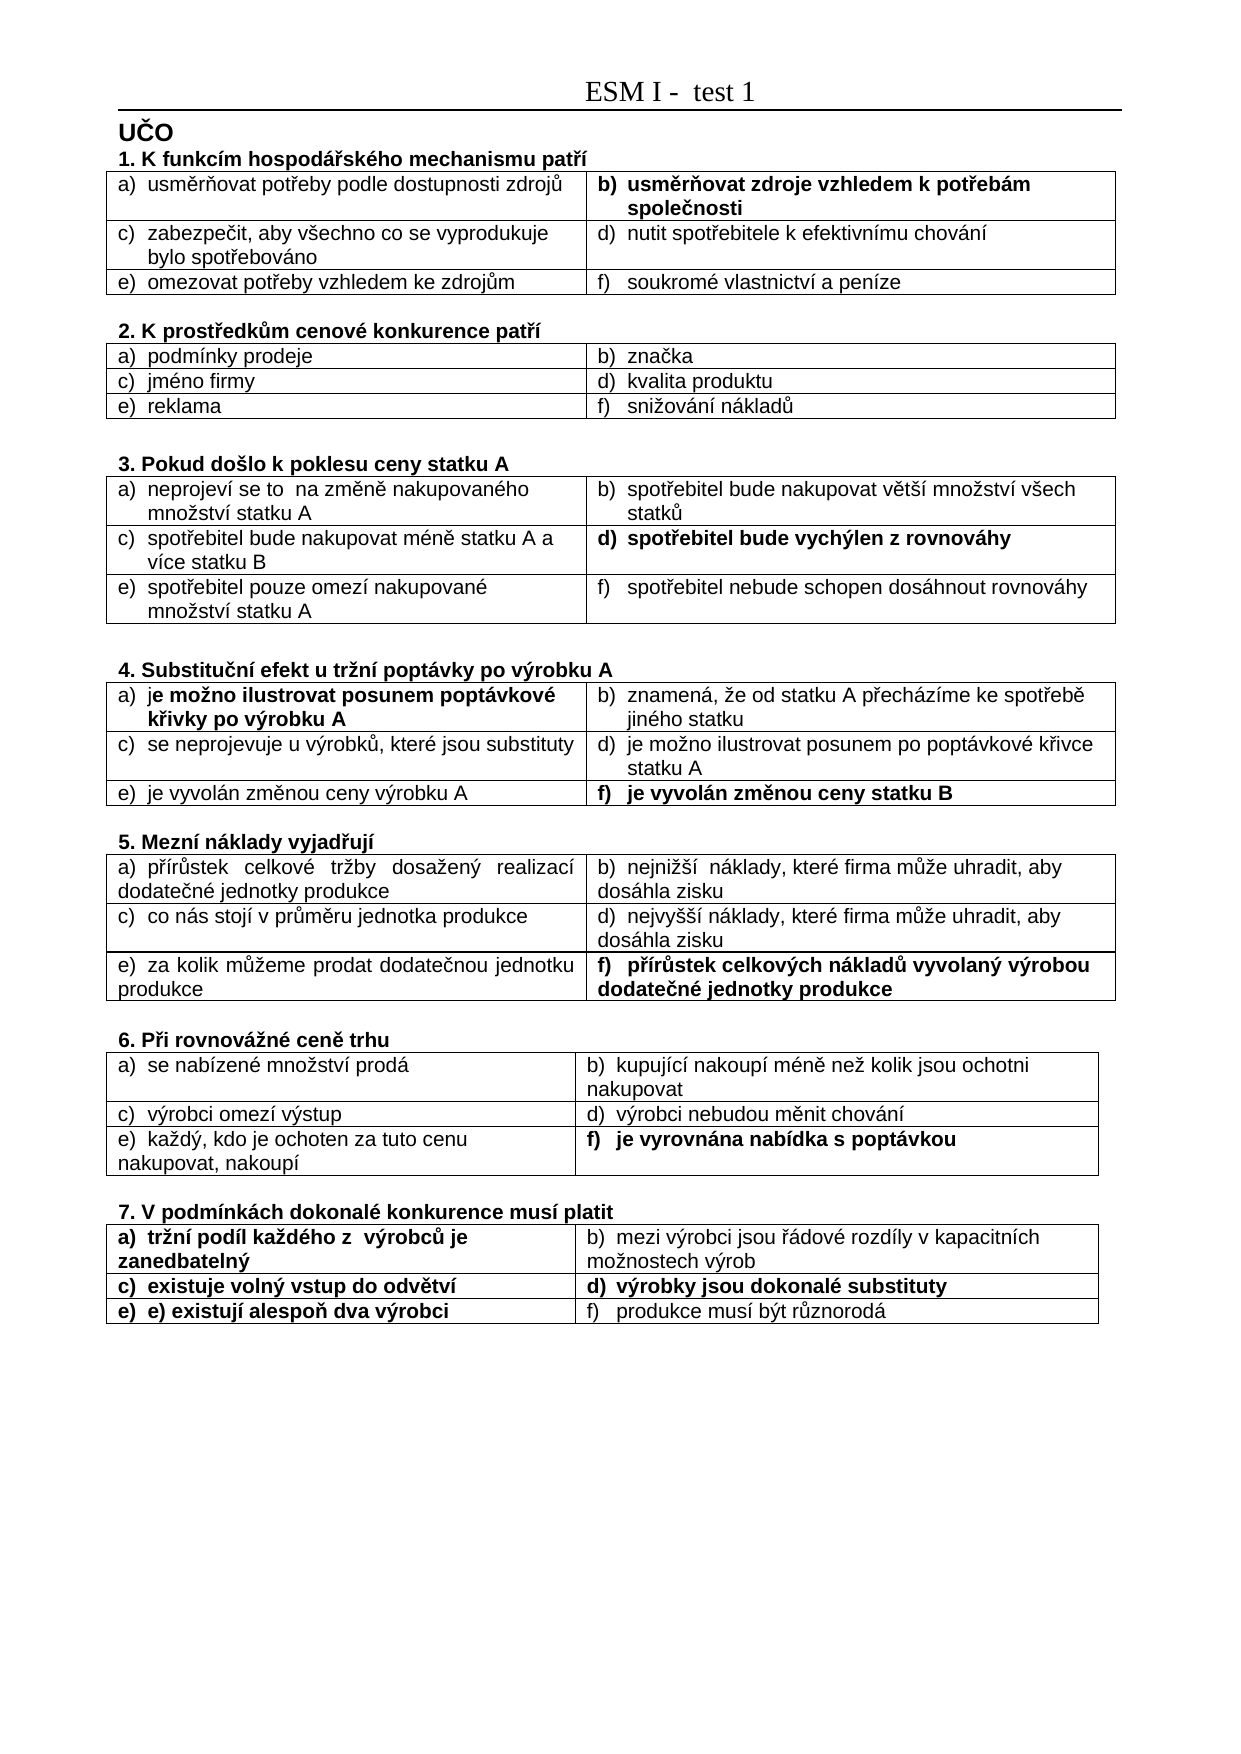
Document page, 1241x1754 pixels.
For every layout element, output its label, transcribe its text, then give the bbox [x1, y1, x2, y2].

table_header znamená, že od statku A přecházíme ke spotřebě jiného statku [587, 683, 1115, 731]
table_cell soukromé vlastnictví a peníze [587, 270, 1115, 294]
table_cell spotřebitel bude nakupovat méně statku A a více statku B [107, 526, 586, 574]
table_header značka [587, 344, 1115, 368]
table_header mezi výrobci jsou řádové rozdíly v kapacitních možnostech výrob [576, 1225, 1098, 1273]
table_cell je vyvolán změnou ceny výrobku A [107, 781, 586, 804]
table_cell přírůstek celkových nákladů vyvolaný výrobou dodatečné jednotky produkce [587, 953, 1115, 1000]
table_header usměrňovat potřeby podle dostupnosti zdrojů [107, 172, 586, 220]
table_header podmínky prodeje [107, 344, 586, 368]
table_cell spotřebitel bude vychýlen z rovnováhy [587, 526, 1115, 574]
table_cell spotřebitel pouze omezí nakupované množství statku A [107, 575, 586, 623]
table_header usměrňovat zdroje vzhledem k potřebám společnosti [587, 172, 1115, 220]
table_header kupující nakoupí méně než kolik jsou ochotni nakupovat [576, 1053, 1098, 1101]
text 3. Pokud došlo k poklesu ceny statku A [118, 452, 1122, 476]
table_cell každý, kdo je ochoten za tuto cenu nakupovat, nakoupí [107, 1127, 575, 1175]
table_cell snižování nákladů [587, 394, 1115, 418]
text UČO [118, 118, 1122, 147]
table_header nejnižší náklady, které firma může uhradit, aby dosáhla zisku [587, 855, 1115, 902]
table_cell výrobky jsou dokonalé substituty [576, 1274, 1098, 1298]
table_cell spotřebitel nebude schopen dosáhnout rovnováhy [587, 575, 1115, 623]
table_cell co nás stojí v průměru jednotka produkce [107, 904, 586, 951]
table_cell produkce musí být různorodá [576, 1299, 1098, 1323]
table_header přírůstek celkové tržby dosažený realizací dodatečné jednotky produkce [107, 855, 586, 902]
table_header tržní podíl každého z výrobců je zanedbatelný [107, 1225, 575, 1273]
table_cell jméno firmy [107, 369, 586, 393]
text 2. K prostředkům cenové konkurence patří [118, 319, 1122, 343]
table_cell je vyrovnána nabídka s poptávkou [576, 1127, 1098, 1175]
table_header neprojeví se to na změně nakupovaného množství statku A [107, 477, 586, 525]
text 7. V podmínkách dokonalé konkurence musí platit [118, 1200, 1122, 1224]
text 4. Substituční efekt u tržní poptávky po výrobku A [118, 658, 1122, 682]
text 6. Při rovnovážné ceně trhu [118, 1028, 1122, 1052]
table_header spotřebitel bude nakupovat větší množství všech statků [587, 477, 1115, 525]
text 5. Mezní náklady vyjadřují [118, 829, 1122, 853]
table_header se nabízené množství prodá [107, 1053, 575, 1101]
table_cell reklama [107, 394, 586, 418]
table_header je možno ilustrovat posunem poptávkové křivky po výrobku A [107, 683, 586, 731]
table_cell za kolik můžeme prodat dodatečnou jednotku produkce [107, 953, 586, 1000]
table_cell výrobci omezí výstup [107, 1102, 575, 1126]
table_cell e) existují alespoň dva výrobci [107, 1299, 575, 1323]
text 1. K funkcím hospodářského mechanismu patří [118, 147, 1122, 171]
table_cell výrobci nebudou měnit chování [576, 1102, 1098, 1126]
table_cell kvalita produktu [587, 369, 1115, 393]
table_cell je vyvolán změnou ceny statku B [587, 781, 1115, 804]
table_cell je možno ilustrovat posunem po poptávkové křivce statku A [587, 732, 1115, 779]
table_cell se neprojevuje u výrobků, které jsou substituty [107, 732, 586, 779]
table_cell nutit spotřebitele k efektivnímu chování [587, 221, 1115, 269]
table_cell zabezpečit, aby všechno co se vyprodukuje bylo spotřebováno [107, 221, 586, 269]
table_cell omezovat potřeby vzhledem ke zdrojům [107, 270, 586, 294]
table_cell nejvyšší náklady, které firma může uhradit, aby dosáhla zisku [587, 904, 1115, 951]
table_cell existuje volný vstup do odvětví [107, 1274, 575, 1298]
